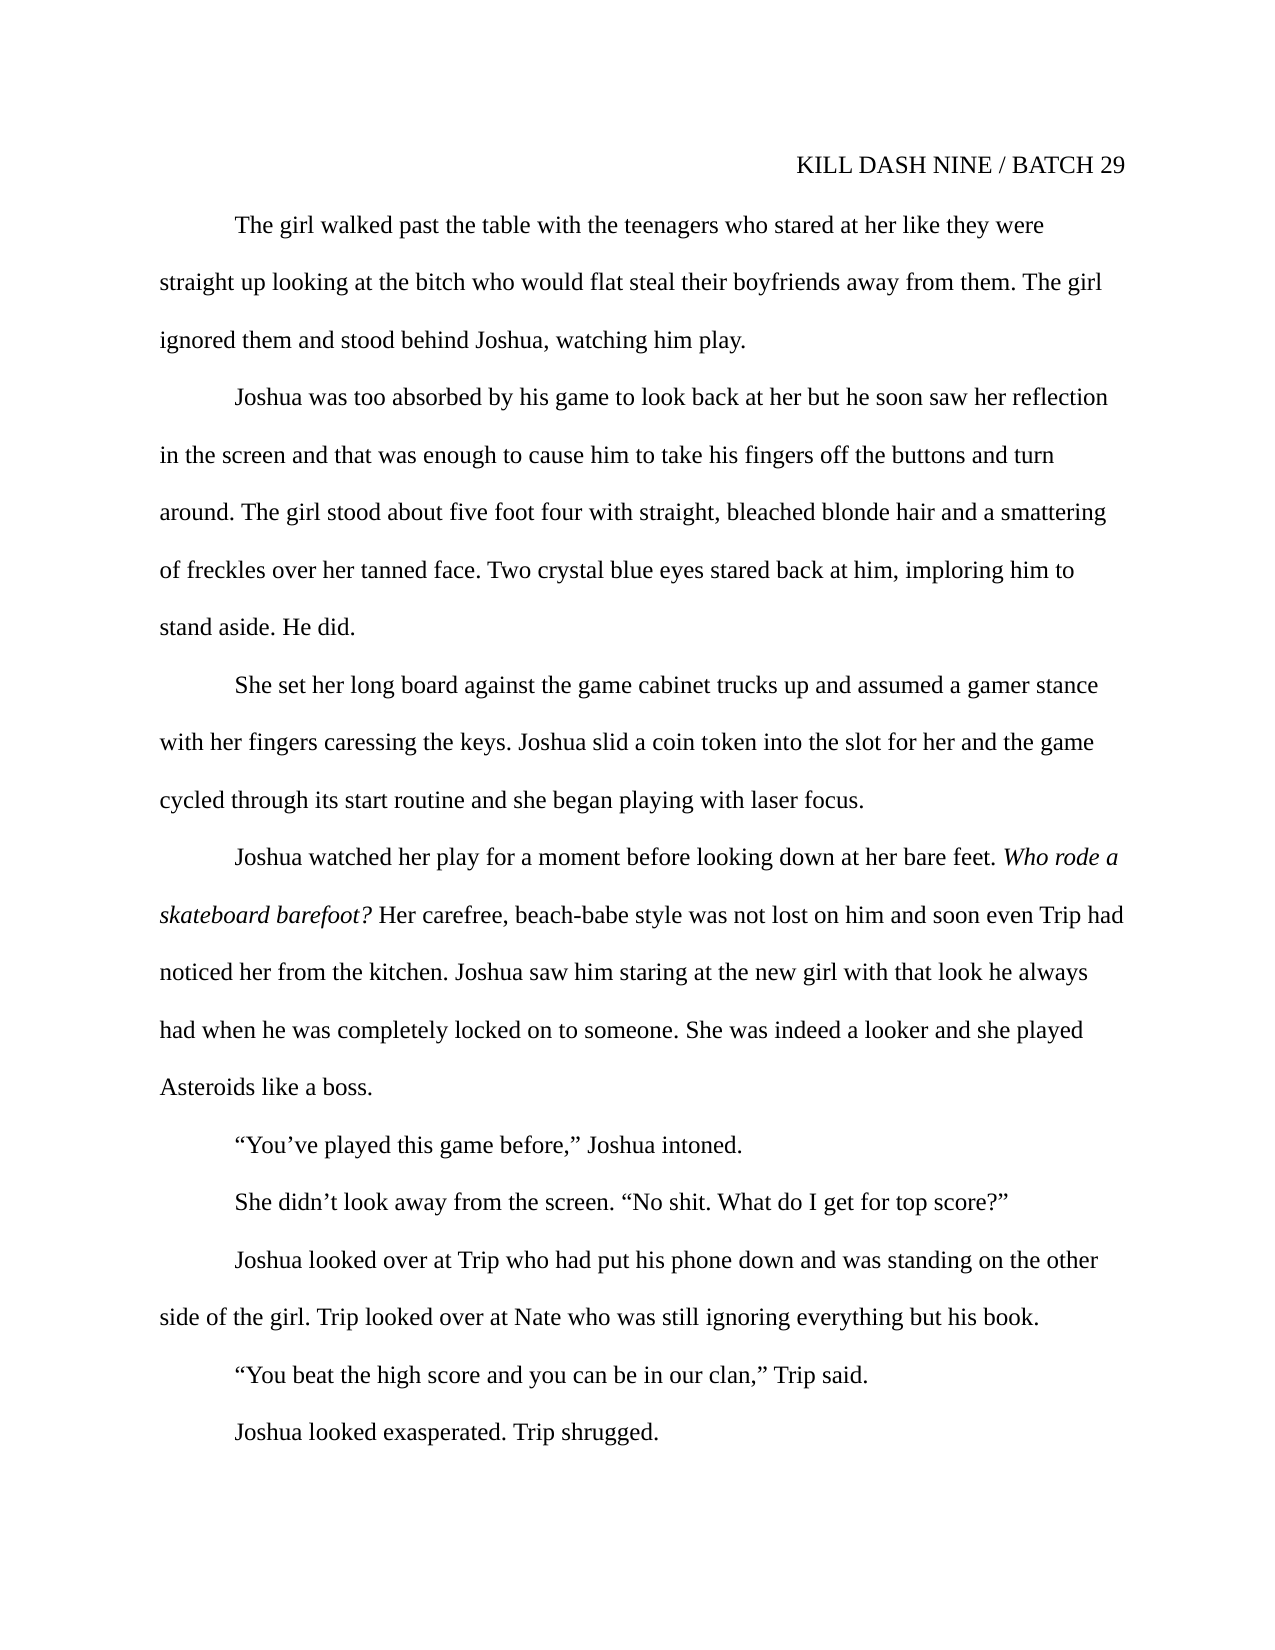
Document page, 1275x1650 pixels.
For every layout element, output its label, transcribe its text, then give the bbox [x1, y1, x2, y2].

text She set her long board against the game cabinet trucks up and assumed a gamer stance with her fingers caressing the keys. Joshua slid a coin token into the slot for her and the game cycled through its start routine and she began playing with laser focus. [159, 670, 1125, 814]
text “You beat the high score and you can be in our clan,” Trip said. [159, 1360, 1125, 1389]
text Joshua watched her play for a moment before looking down at her bare feet. Who rode a skateboard barefoot? Her carefree, beach-babe style was not lost on him and soon even Trip had noticed her from the kitchen. Joshua saw him staring at the new girl with that look he always had when he was completely locked on to someone. She was indeed a looker and she played Asteroids like a boss. [159, 842, 1125, 1101]
text Joshua looked exasperated. Trip shrugged. [159, 1417, 1125, 1446]
text Joshua looked over at Trip who had put his phone down and was standing on the other side of the girl. Trip looked over at Nate who was still ignoring everything but his book. [159, 1245, 1125, 1331]
text Joshua was too absorbed by his game to look back at her but he soon saw her reflection in the screen and that was enough to cause him to take his fingers off the buttons and turn around. The girl stood about five foot four with straight, bleached blonde hair and a smattering of freckles over her tanned face. Two crystal blue eyes stared back at him, imploring him to stand aside. He did. [159, 382, 1125, 641]
text She didn’t look away from the screen. “No shit. What do I get for top score?” [159, 1187, 1125, 1216]
text “You’ve played this game before,” Joshua intoned. [159, 1130, 1125, 1159]
text The girl walked past the table with the teenagers who stared at her like they were straight up looking at the bitch who would flat steal their boyfriends away from them. The girl ignored them and stood behind Joshua, watching him play. [159, 210, 1125, 354]
